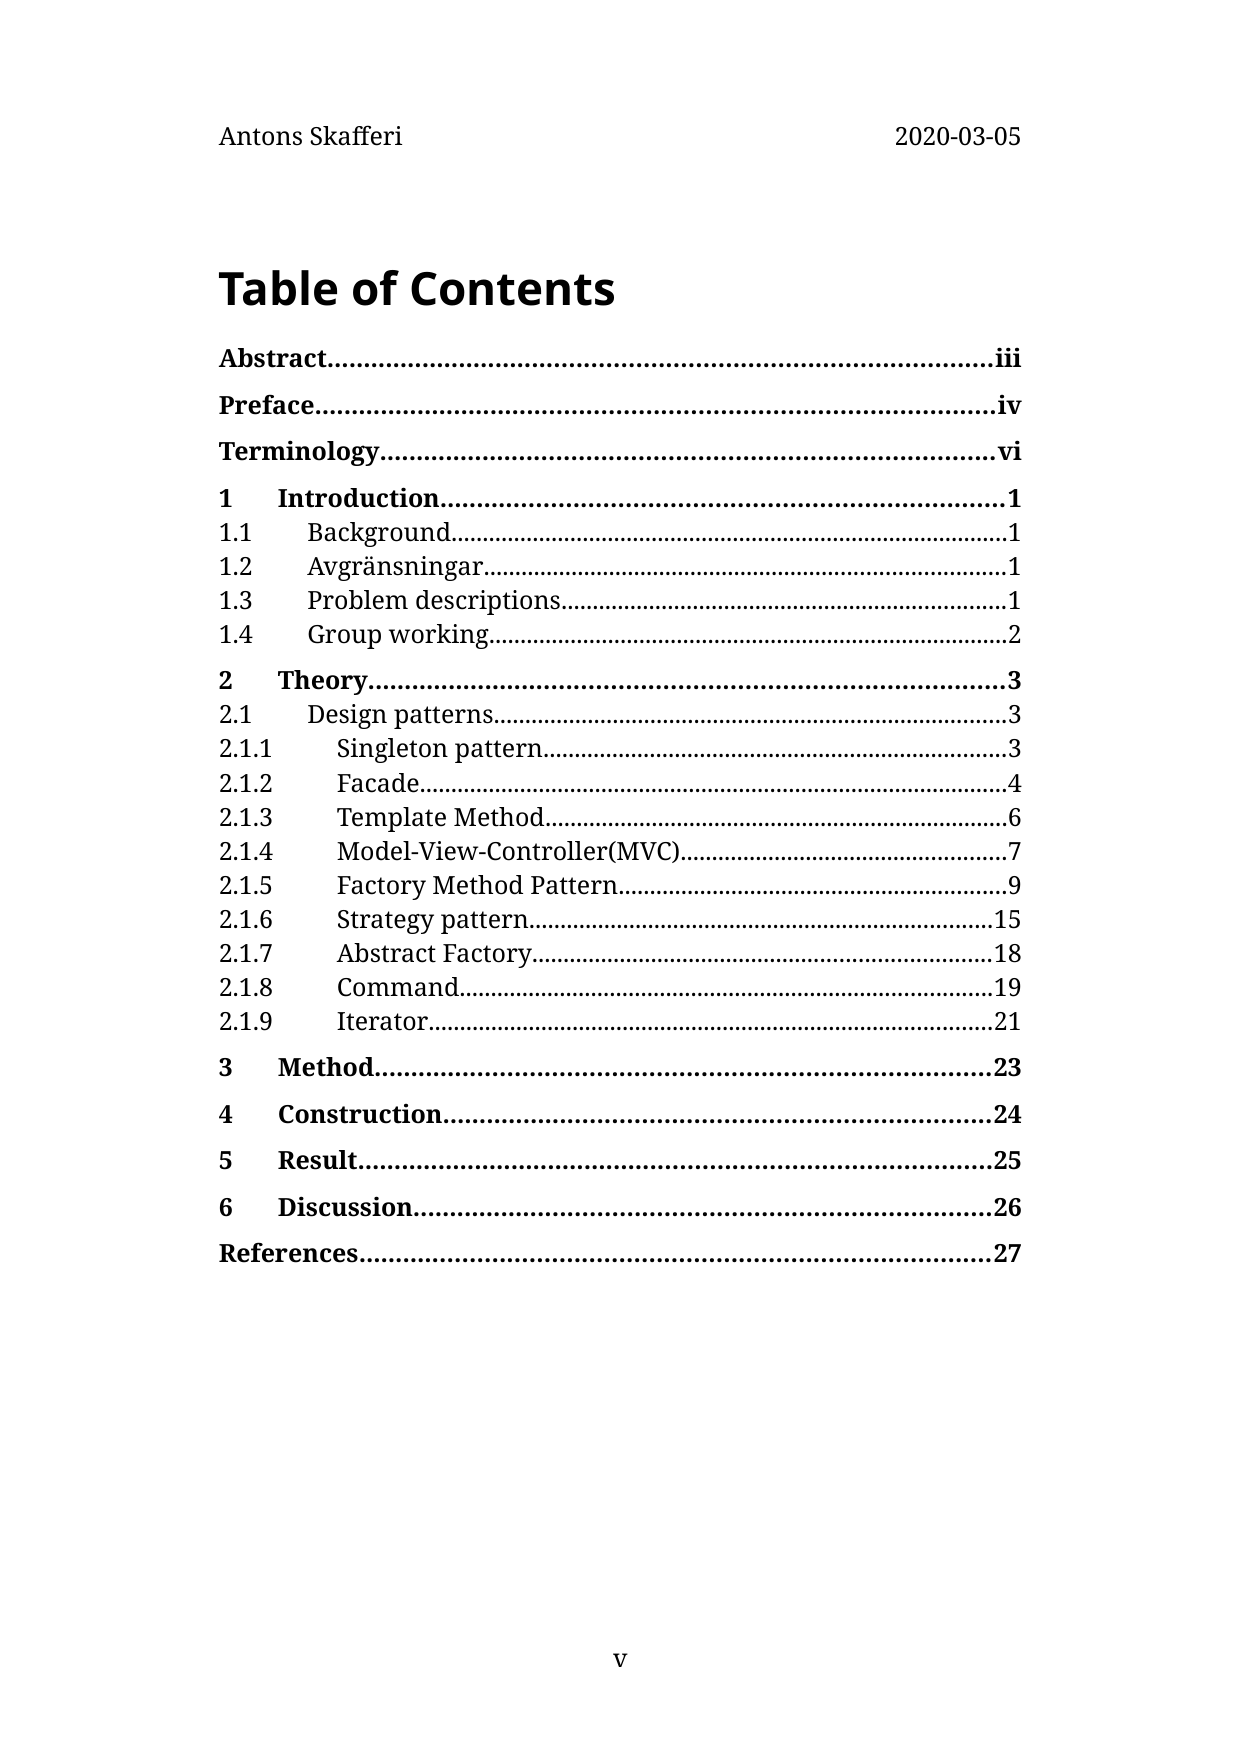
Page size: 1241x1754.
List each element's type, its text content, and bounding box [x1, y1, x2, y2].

text 4 Construction 24 [218, 1097, 1022, 1131]
text 2.1.5 Factory Method Pattern 9 [218, 867, 1022, 901]
text 2.1.9 Iterator 21 [218, 1004, 1022, 1038]
text Abstract iii [218, 341, 1022, 375]
text 2.1.8 Command 19 [218, 969, 1022, 1004]
text 5 Result 25 [218, 1143, 1022, 1177]
text 3 Method 23 [218, 1050, 1022, 1084]
text 2.1.4 Model-View-Controller(MVC) 7 [218, 833, 1022, 867]
text Preface iv [218, 387, 1022, 421]
text References 27 [218, 1236, 1022, 1270]
text 1 Introduction 1 [218, 480, 1022, 514]
text 2.1.3 Template Method 6 [218, 799, 1022, 833]
text 1.4 Group working 2 [218, 617, 1022, 651]
text 2.1.2 Facade 4 [218, 765, 1022, 799]
text 2.1.1 Singleton pattern 3 [218, 731, 1022, 765]
text 1.3 Problem descriptions 1 [218, 582, 1022, 617]
text 1.1 Background 1 [218, 514, 1022, 548]
text Terminology vi [218, 434, 1022, 468]
text 2.1.6 Strategy pattern 15 [218, 901, 1022, 936]
text 2 Theory 3 [218, 663, 1022, 697]
text 2.1.7 Abstract Factory 18 [218, 936, 1022, 969]
text 2.1 Design patterns 3 [218, 697, 1022, 731]
text 1.2 Avgränsningar 1 [218, 548, 1022, 582]
text 6 Discussion 26 [218, 1189, 1022, 1223]
subtitle Table of Contents [218, 257, 1022, 319]
